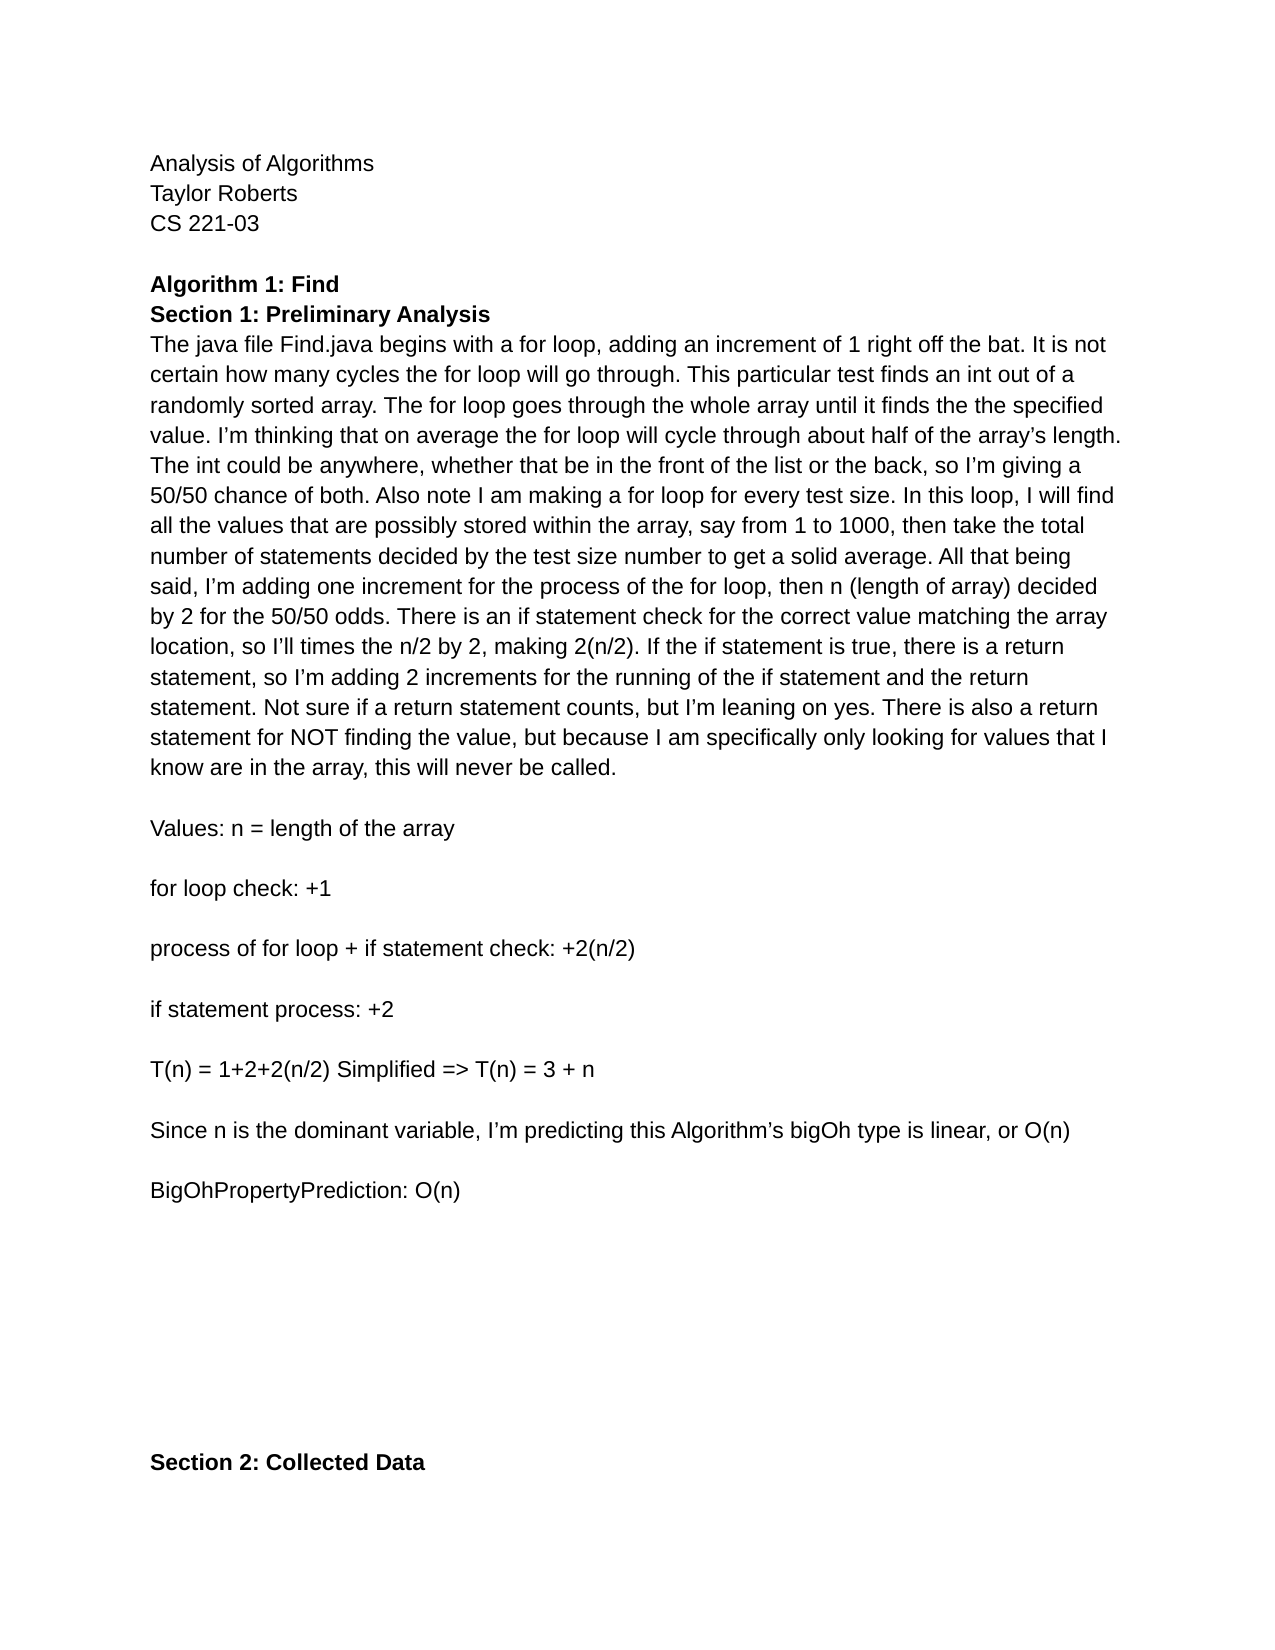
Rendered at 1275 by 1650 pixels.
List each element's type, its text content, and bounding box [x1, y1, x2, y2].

text Section 2: Collected Data [150, 1449, 1125, 1475]
text CS 221-03 [150, 210, 1125, 237]
text Since n is the dominant variable, I’m predicting this Algorithm’s bigOh type is linear, or O(n) [150, 1117, 1125, 1143]
text process of for loop + if statement check: +2(n/2) [150, 935, 1125, 962]
text Algorithm 1: Find [150, 271, 1125, 297]
text T(n) = 1+2+2(n/2) Simplified => T(n) = 3 + n [150, 1056, 1125, 1083]
text Taylor Roberts [150, 180, 1125, 207]
text The java file Find.java begins with a for loop, adding an increment of 1 right off the bat. It is not certain how many cycles the for loop will go through. This particular test finds an int out of a randomly sorted array. The for loop goes through the whole array until it finds the the specified value. I’m thinking that on average the for loop will cycle through about half of the array’s length. The int could be anywhere, whether that be in the front of the list or the back, so I’m giving a 50/50 chance of both. Also note I am making a for loop for every test size. In this loop, I will find all the values that are possibly stored within the array, say from 1 to 1000, then take the total number of statements decided by the test size number to get a solid average. All that being said, I’m adding one increment for the process of the for loop, then n (length of array) decided by 2 for the 50/50 odds. There is an if statement check for the correct value matching the array location, so I’ll times the n/2 by 2, making 2(n/2). If the if statement is true, there is a return statement, so I’m adding 2 increments for the running of the if statement and the return statement. Not sure if a return statement counts, but I’m leaning on yes. There is also a return statement for NOT finding the value, but because I am specifically only looking for values that I know are in the array, this will never be called. [150, 331, 1125, 781]
text Values: n = length of the array [150, 814, 1125, 841]
text Analysis of Algorithms [150, 150, 1125, 176]
text for loop check: +1 [150, 875, 1125, 901]
text if statement process: +2 [150, 996, 1125, 1022]
text BigOhPropertyPrediction: O(n) [150, 1177, 1125, 1203]
text Section 1: Preliminary Analysis [150, 301, 1125, 327]
